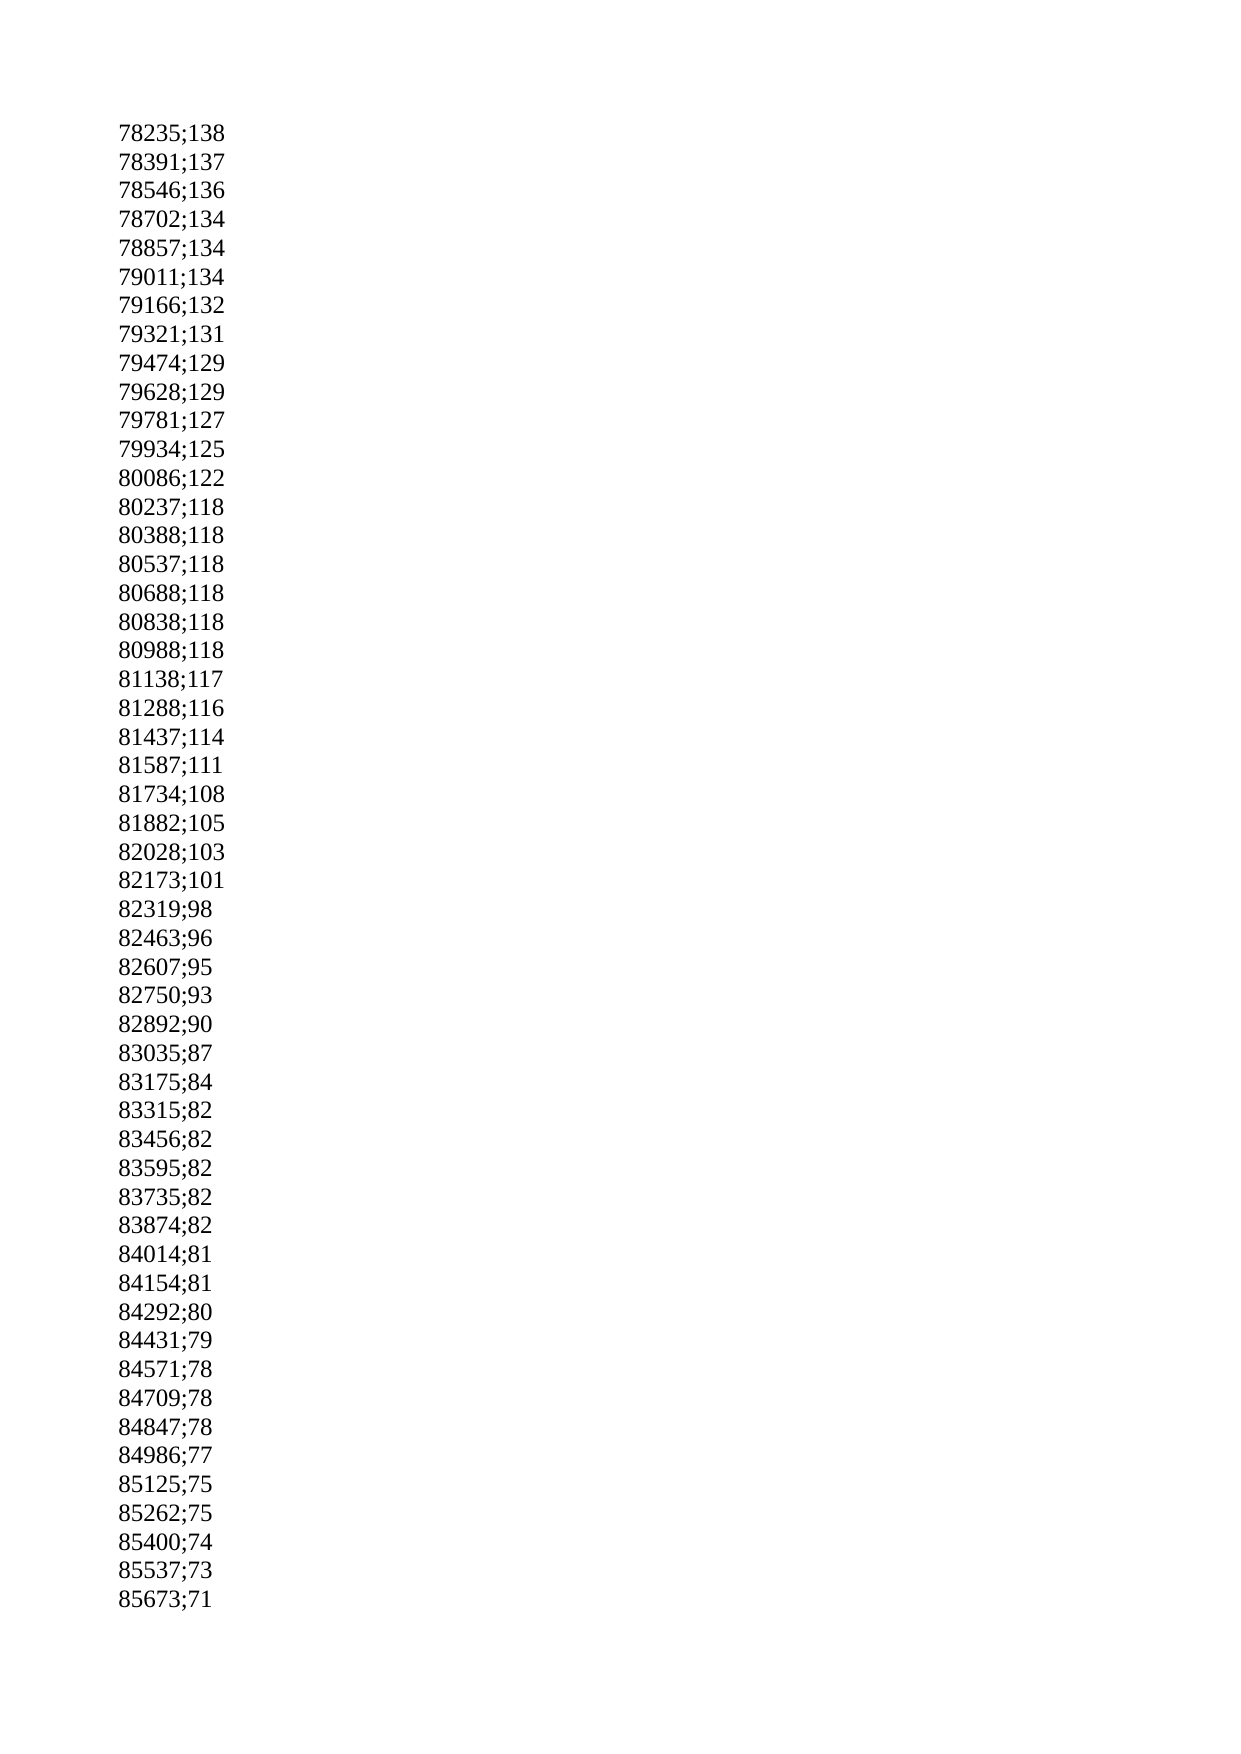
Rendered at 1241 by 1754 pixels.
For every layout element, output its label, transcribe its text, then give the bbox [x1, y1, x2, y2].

text 79934;125 [118, 434, 1122, 463]
text 82750;93 [118, 981, 1122, 1009]
text 83595;82 [118, 1153, 1122, 1182]
text 82892;90 [118, 1009, 1122, 1038]
text 80388;118 [118, 521, 1122, 549]
text 84292;80 [118, 1297, 1122, 1326]
text 81288;116 [118, 693, 1122, 722]
text 82028;103 [118, 837, 1122, 866]
text 79781;127 [118, 406, 1122, 434]
text 85125;75 [118, 1469, 1122, 1498]
text 82463;96 [118, 923, 1122, 952]
text 84154;81 [118, 1268, 1122, 1297]
text 79011;134 [118, 262, 1122, 291]
text 83874;82 [118, 1211, 1122, 1239]
text 81437;114 [118, 722, 1122, 751]
text 84986;77 [118, 1441, 1122, 1469]
text 79321;131 [118, 319, 1122, 348]
text 82173;101 [118, 866, 1122, 894]
text 78546;136 [118, 176, 1122, 204]
text 81138;117 [118, 664, 1122, 693]
text 81587;111 [118, 751, 1122, 779]
text 84847;78 [118, 1412, 1122, 1441]
text 85262;75 [118, 1498, 1122, 1527]
text 82319;98 [118, 894, 1122, 923]
text 81882;105 [118, 808, 1122, 837]
text 85537;73 [118, 1556, 1122, 1584]
text 84709;78 [118, 1383, 1122, 1412]
text 79474;129 [118, 348, 1122, 377]
text 84014;81 [118, 1239, 1122, 1268]
text 78235;138 [118, 118, 1122, 147]
text 79628;129 [118, 377, 1122, 406]
text 80237;118 [118, 492, 1122, 521]
text 84571;78 [118, 1354, 1122, 1383]
text 84431;79 [118, 1326, 1122, 1354]
text 78391;137 [118, 147, 1122, 176]
text 82607;95 [118, 952, 1122, 981]
text 85400;74 [118, 1527, 1122, 1556]
text 78857;134 [118, 233, 1122, 262]
text 80537;118 [118, 549, 1122, 578]
text 83735;82 [118, 1182, 1122, 1211]
text 78702;134 [118, 204, 1122, 233]
text 80988;118 [118, 636, 1122, 664]
text 83035;87 [118, 1038, 1122, 1067]
text 85673;71 [118, 1584, 1122, 1613]
text 79166;132 [118, 291, 1122, 319]
text 80688;118 [118, 578, 1122, 607]
text 81734;108 [118, 779, 1122, 808]
text 83175;84 [118, 1067, 1122, 1096]
text 80838;118 [118, 607, 1122, 636]
text 83456;82 [118, 1124, 1122, 1153]
text 80086;122 [118, 463, 1122, 492]
text 83315;82 [118, 1096, 1122, 1124]
